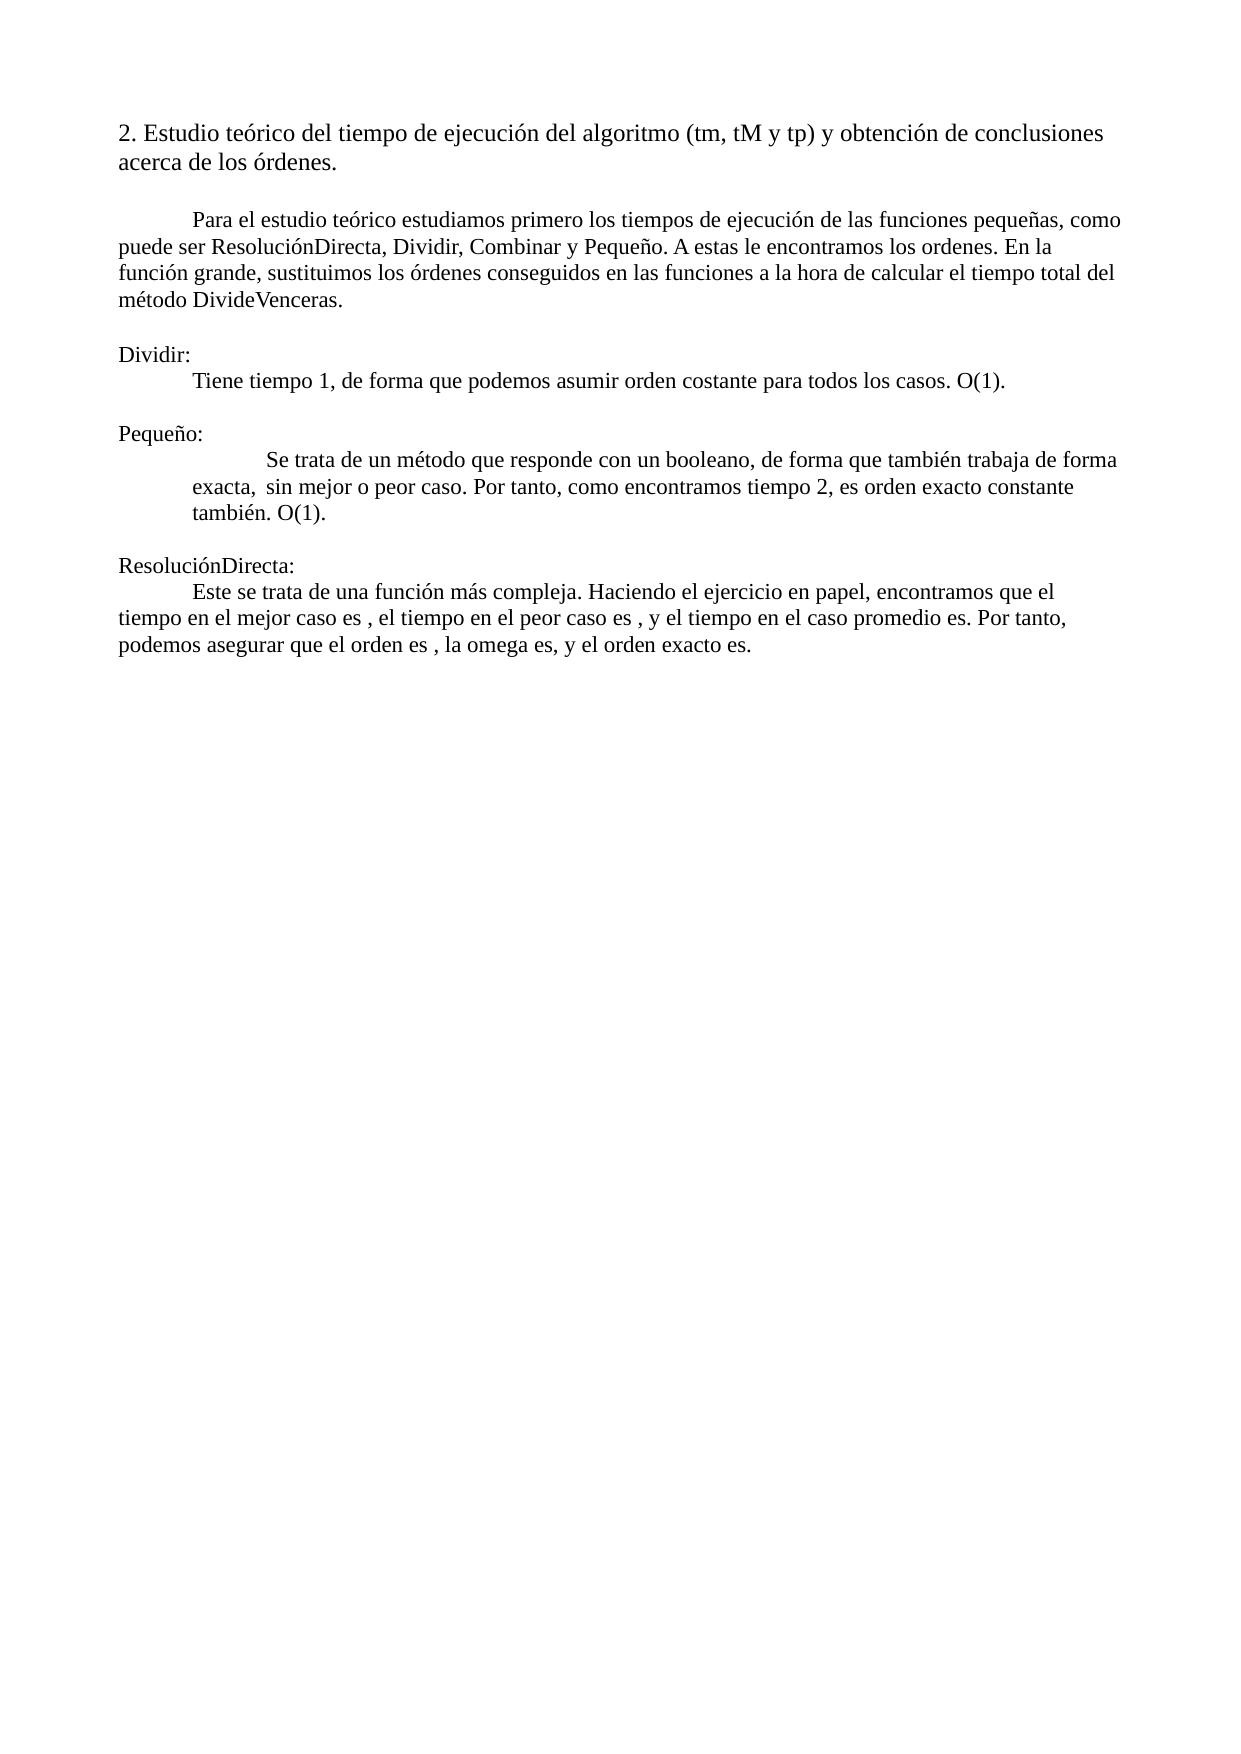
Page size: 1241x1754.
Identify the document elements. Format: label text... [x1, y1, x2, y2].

text Tiene tiempo 1, de forma que podemos asumir orden costante para todos los casos. O(1). [118, 367, 1122, 394]
text Pequeño: [118, 420, 1122, 446]
text Para el estudio teórico estudiamos primero los tiempos de ejecución de las funciones pequeñas, como puede ser ResoluciónDirecta, Dividir, Combinar y Pequeño. A estas le encontramos los ordenes. En la función grande, sustituimos los órdenes conseguidos en las funciones a la hora de calcular el tiempo total del método DivideVenceras. [118, 204, 1122, 312]
text Se trata de un método que responde con un booleano, de forma que también trabaja de forma exacta, sin mejor o peor caso. Por tanto, como encontramos tiempo 2, es orden exacto constante también. O(1). [118, 446, 1122, 525]
text ResoluciónDirecta: [118, 552, 1122, 578]
text 2. Estudio teórico del tiempo de ejecución del algoritmo (tm, tM y tp) y obtención de conclusiones acerca de los órdenes. [118, 118, 1122, 176]
text Dividir: [118, 341, 1122, 367]
text Este se trata de una función más compleja. Haciendo el ejercicio en papel, encontramos que el tiempo en el mejor caso es , el tiempo en el peor caso es , y el tiempo en el caso promedio es. Por tanto, podemos asegurar que el orden es , la omega es, y el orden exacto es. [118, 578, 1122, 657]
